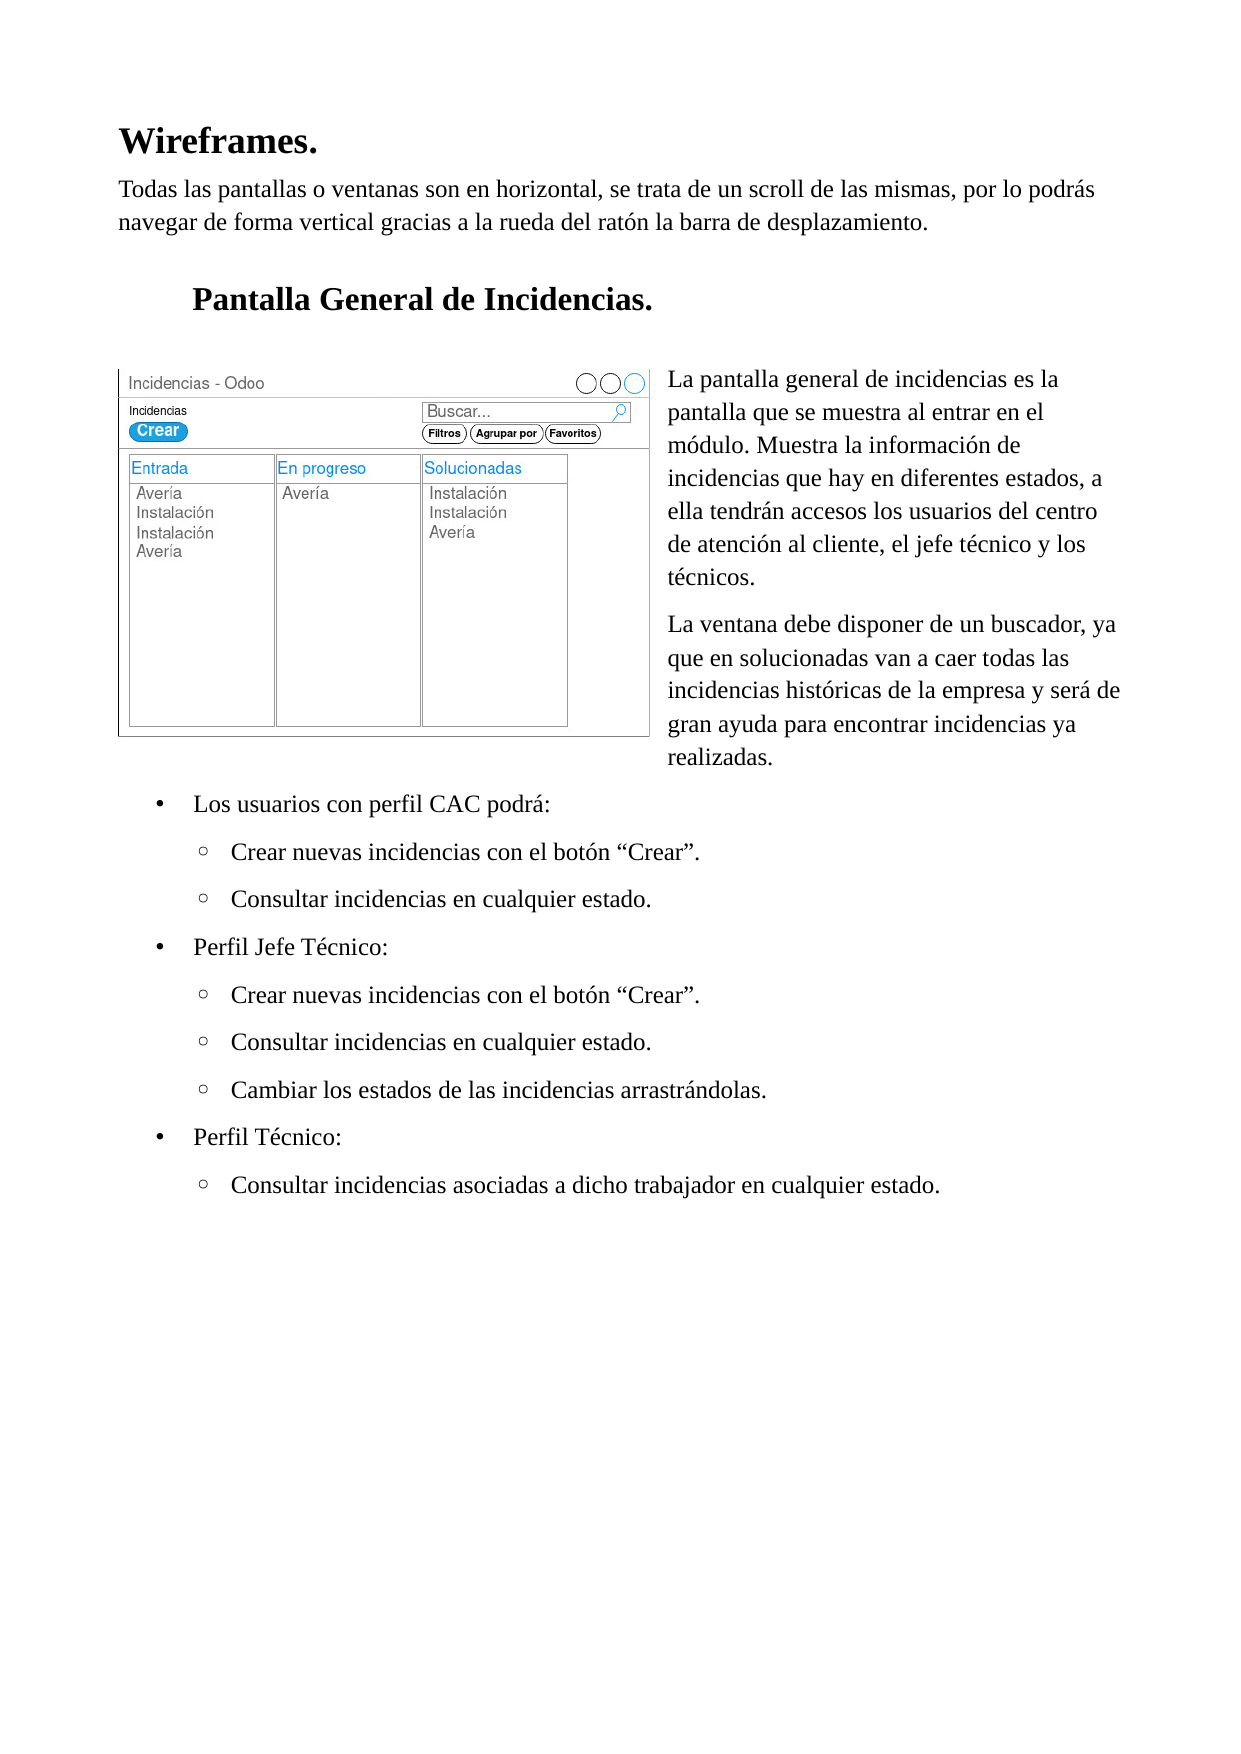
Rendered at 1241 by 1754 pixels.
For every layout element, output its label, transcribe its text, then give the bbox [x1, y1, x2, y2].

text La pantalla general de incidencias es la pantalla que se muestra al entrar en el módulo. Muestra la información de incidencias que hay en diferentes estados, a ella tendrán accesos los usuarios del centro de atención al cliente, el jefe técnico y los técnicos. [667, 331, 1122, 591]
picture [118, 369, 650, 737]
list Crear nuevas incidencias con el botón “Crear”. [193, 980, 1122, 1008]
list Consultar incidencias asociadas a dicho trabajador en cualquier estado. [193, 1170, 1122, 1199]
list Crear nuevas incidencias con el botón “Crear”. [193, 837, 1122, 866]
subtitle Pantalla General de Incidencias. [118, 275, 1122, 318]
list Los usuarios con perfil CAC podrá: [156, 789, 1122, 818]
list Perfil Jefe Técnico: [156, 932, 1122, 961]
text La ventana debe disponer de un buscador, ya que en solucionadas van a caer todas las incidencias históricas de la empresa y será de gran ayuda para encontrar incidencias ya realizadas. [667, 609, 1122, 770]
list Consultar incidencias en cualquier estado. [193, 884, 1122, 913]
subtitle Wireframes. [118, 118, 1122, 161]
list Consultar incidencias en cualquier estado. [193, 1027, 1122, 1056]
list Cambiar los estados de las incidencias arrastrándolas. [193, 1075, 1122, 1104]
text Todas las pantallas o ventanas son en horizontal, se trata de un scroll de las mismas, por lo podrás navegar de forma vertical gracias a la rueda del ratón la barra de desplazamiento. [118, 174, 1122, 236]
list Perfil Técnico: [156, 1122, 1122, 1151]
